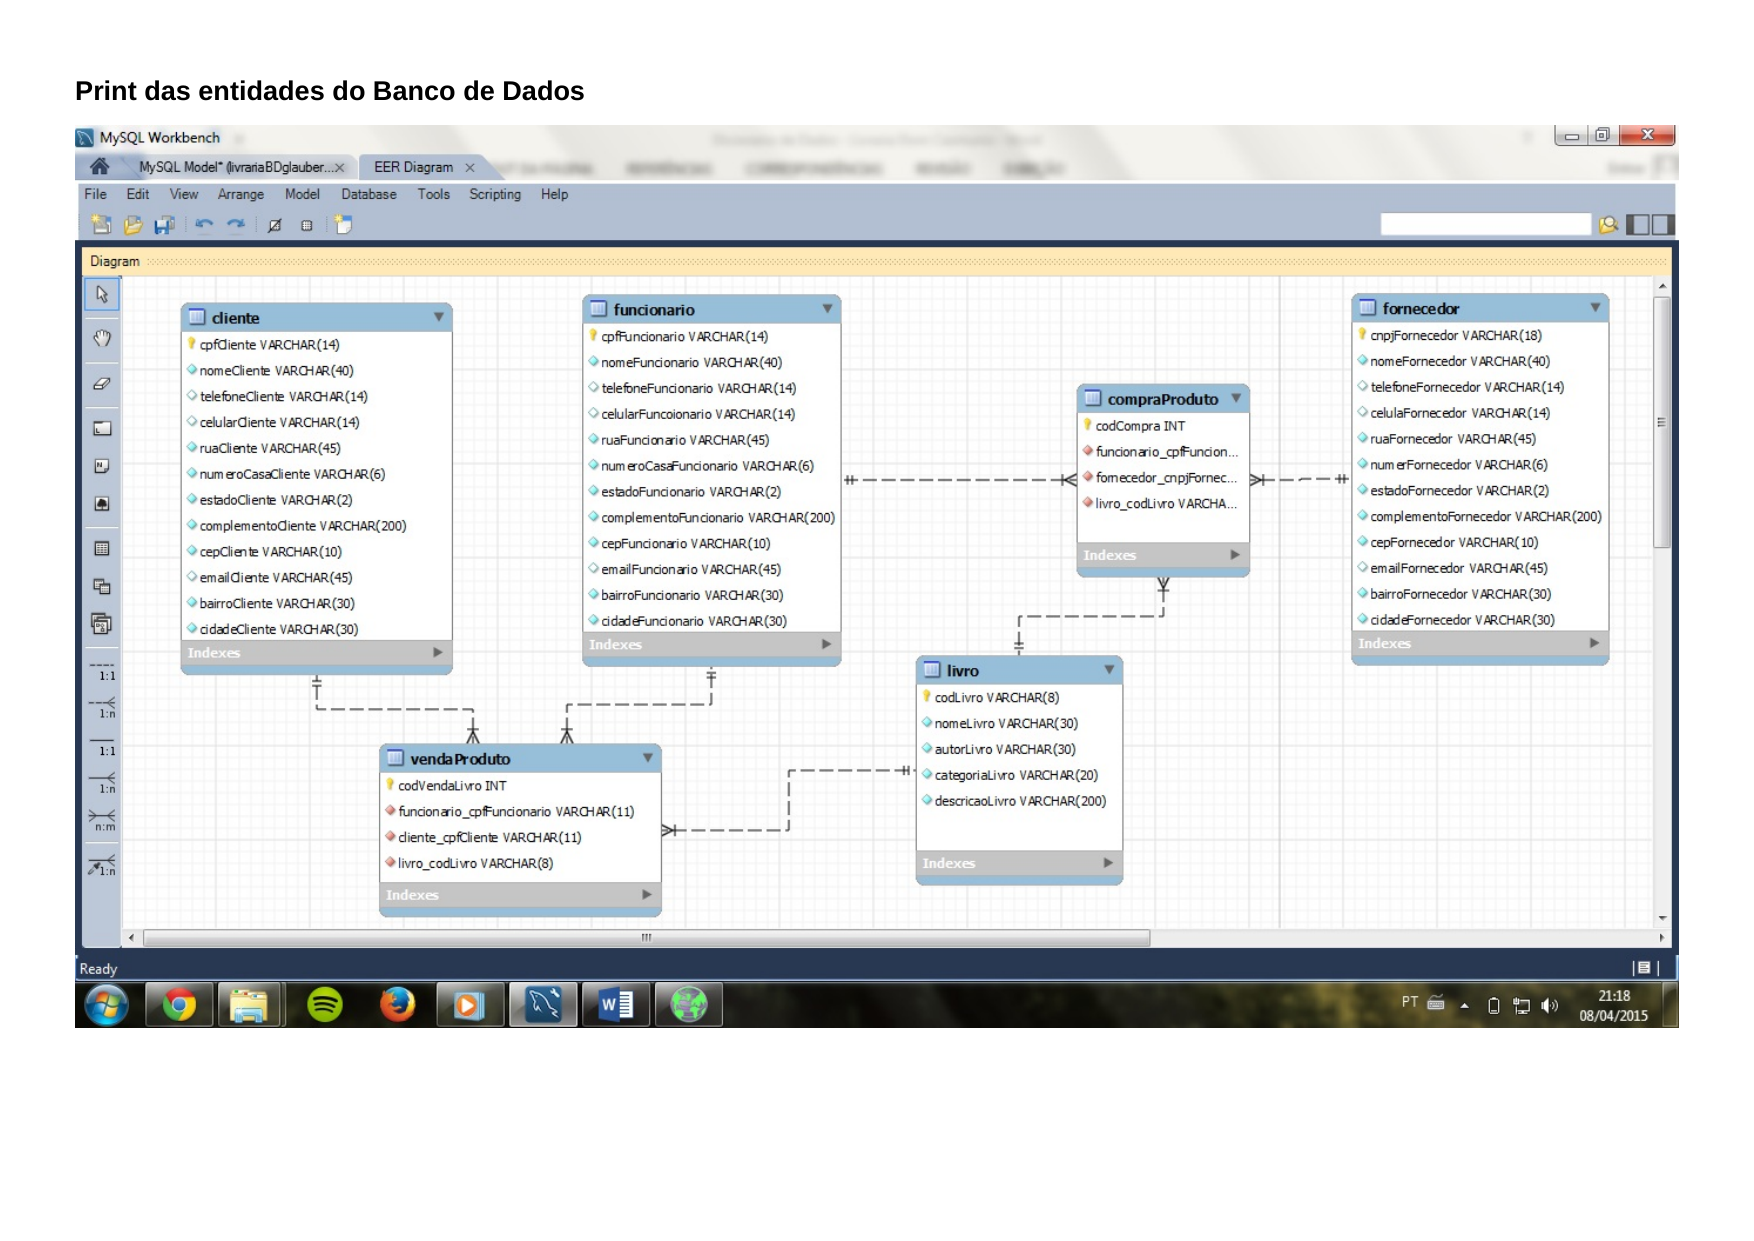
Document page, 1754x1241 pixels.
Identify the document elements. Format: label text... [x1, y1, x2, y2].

text Print das entidades do Banco de Dados [75, 75, 1679, 106]
picture [75, 125, 1679, 1028]
